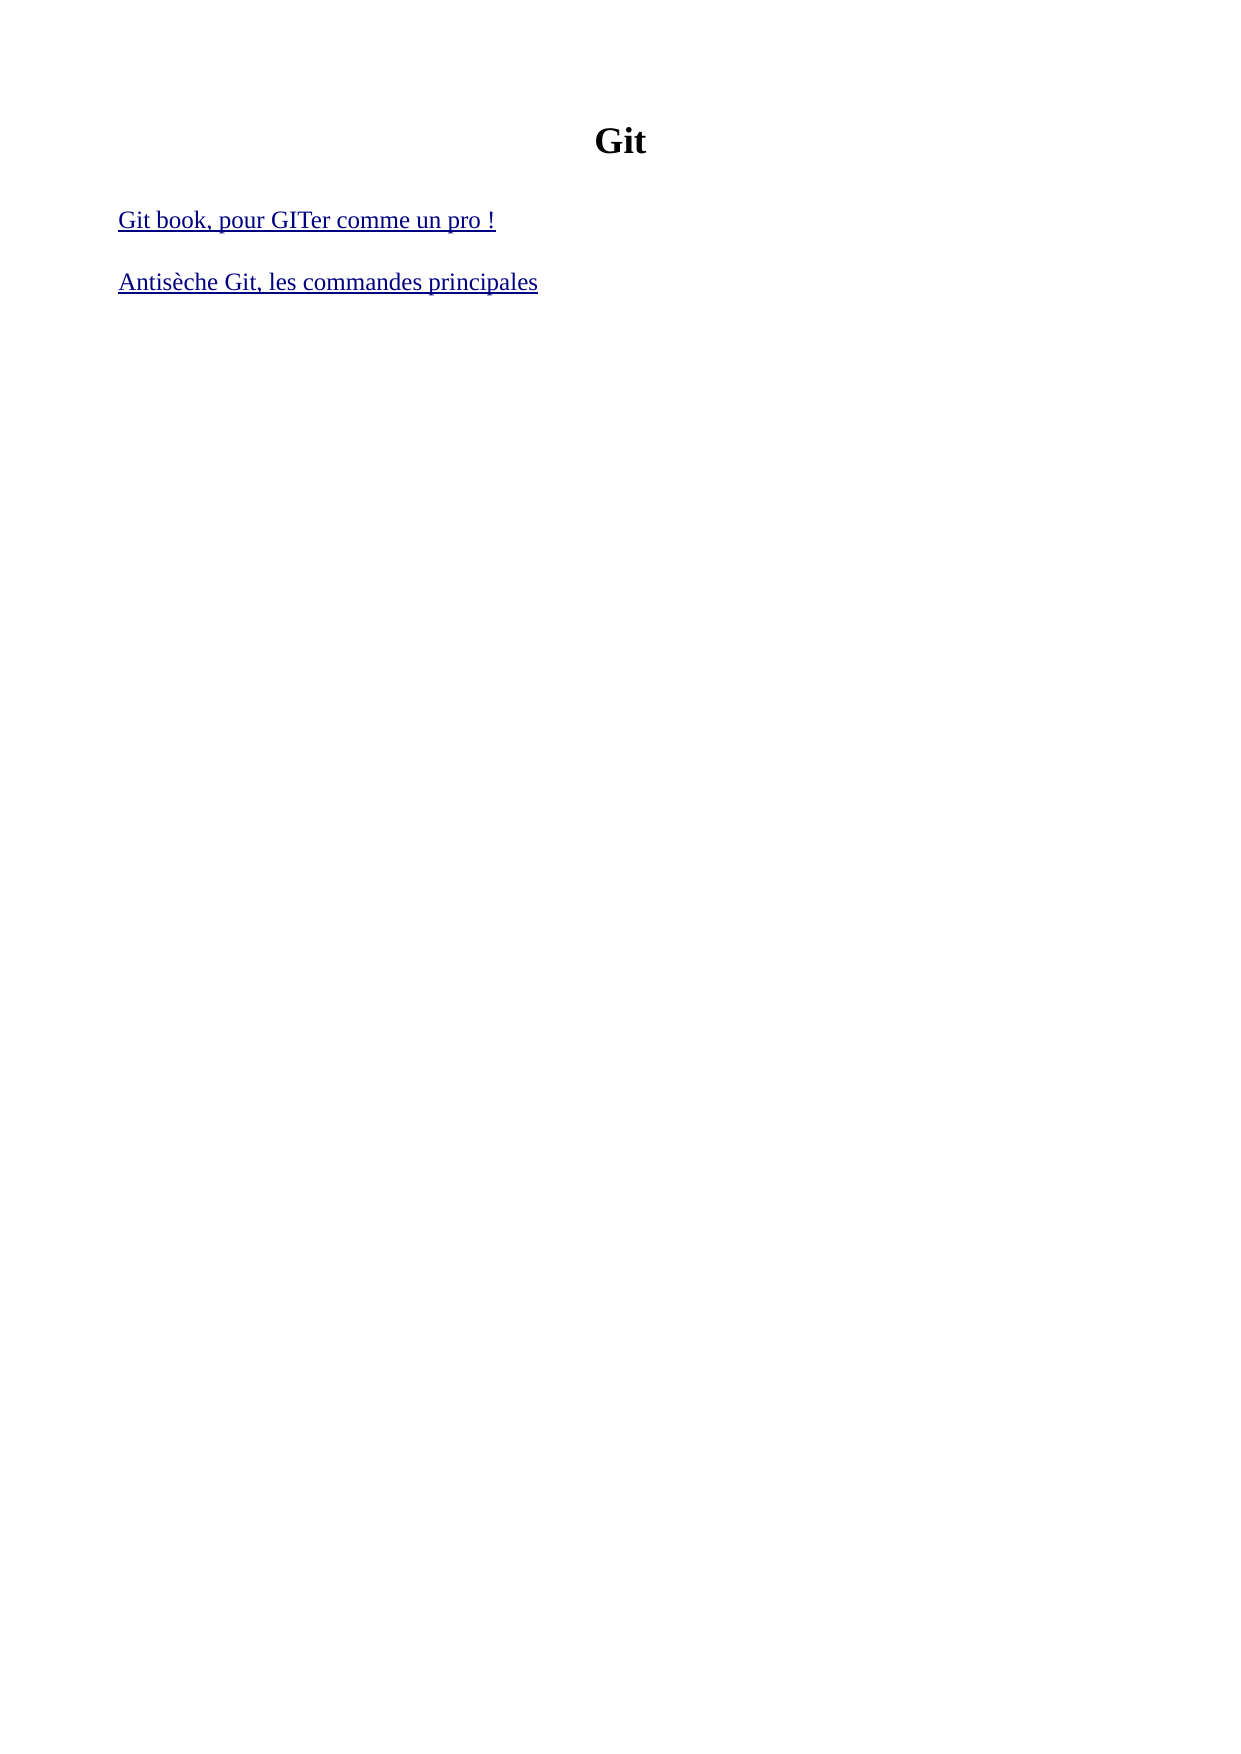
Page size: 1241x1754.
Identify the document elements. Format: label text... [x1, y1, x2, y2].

subtitle Antisèche Git, les commandes principales [118, 267, 1122, 296]
subtitle Git book, pour GITer comme un pro ! [118, 205, 1122, 234]
text Git [118, 118, 1122, 161]
